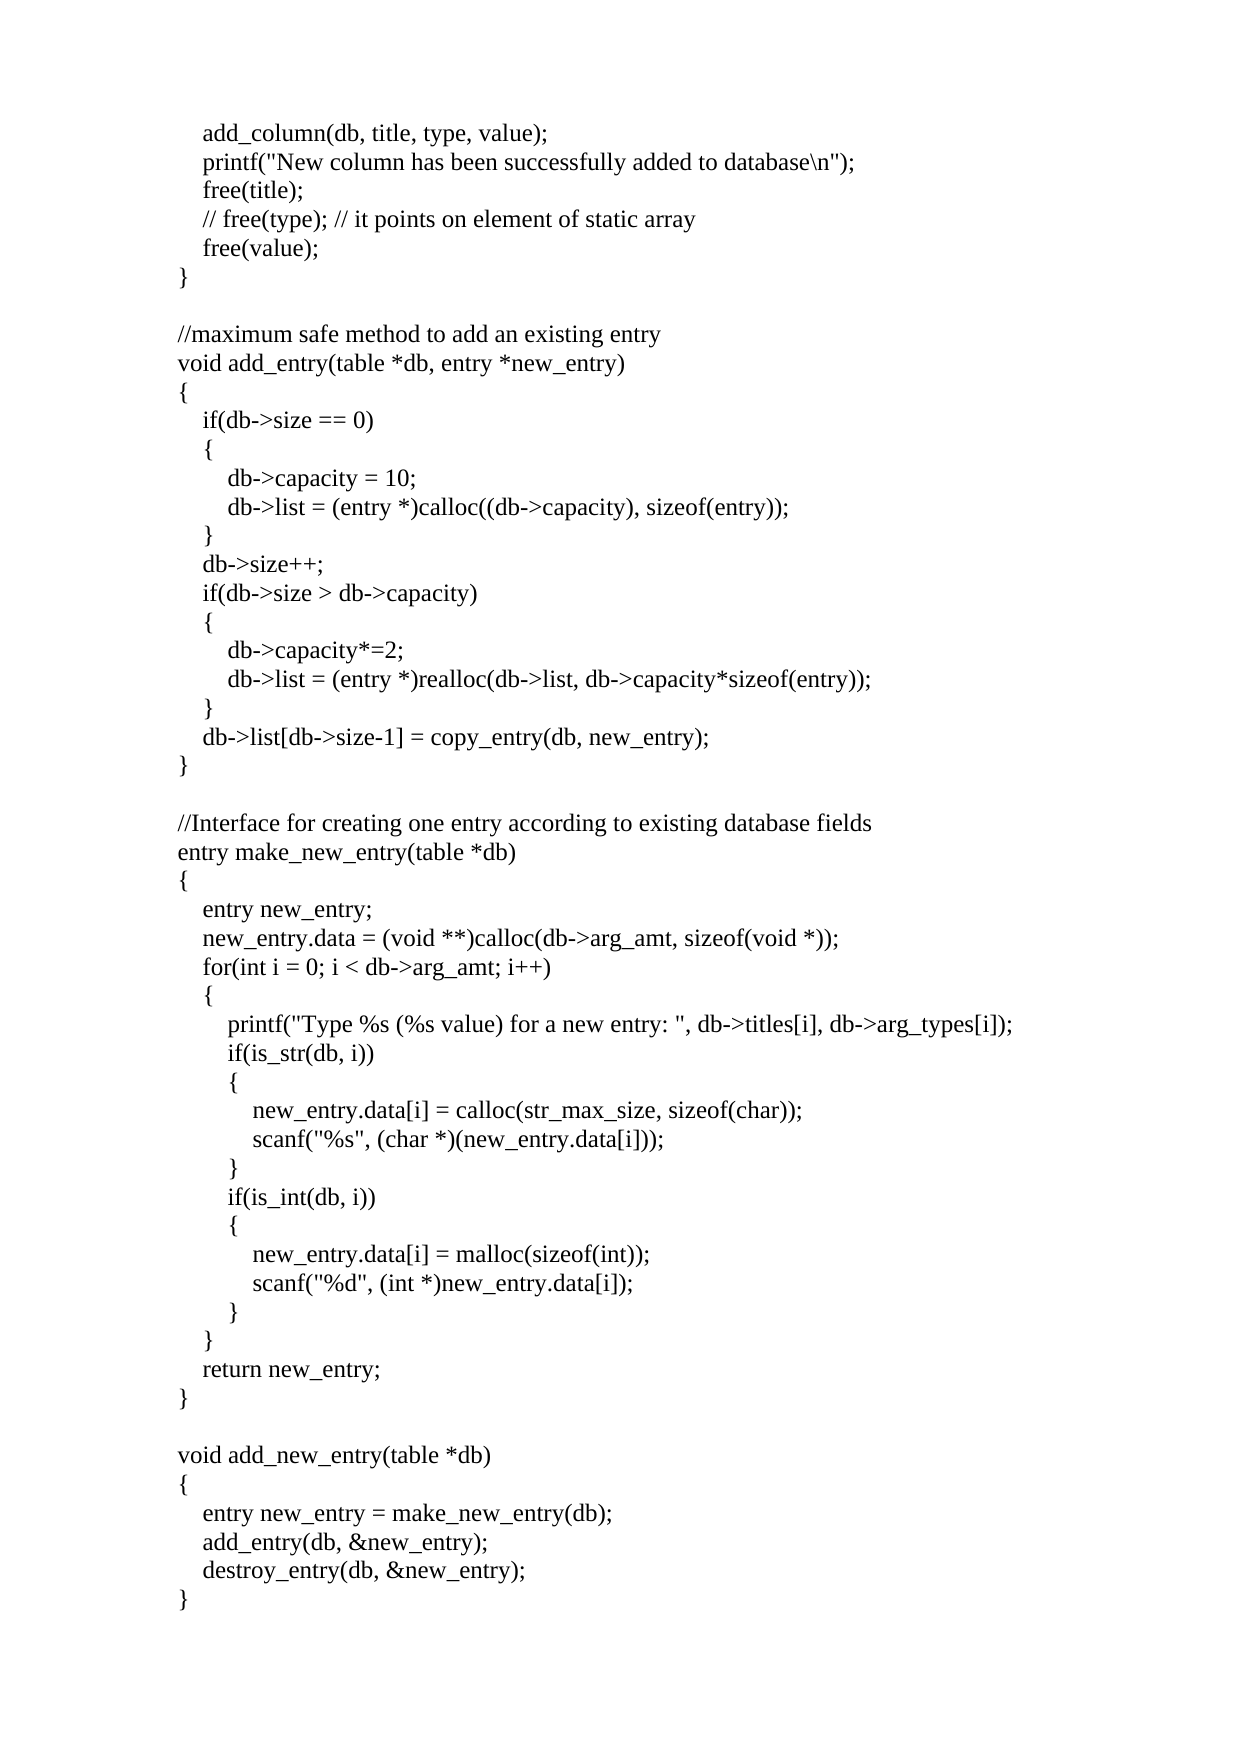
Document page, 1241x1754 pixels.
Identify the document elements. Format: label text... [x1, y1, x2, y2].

text } [177, 1153, 1152, 1182]
text { [177, 981, 1152, 1009]
text { [177, 377, 1152, 406]
text scanf("%d", (int *)new_entry.data[i]); [177, 1268, 1152, 1297]
text entry new_entry; [177, 894, 1152, 923]
text } [177, 1584, 1152, 1613]
text printf("New column has been successfully added to database\n"); [177, 147, 1152, 176]
text entry new_entry = make_new_entry(db); [177, 1498, 1152, 1527]
text new_entry.data[i] = calloc(str_max_size, sizeof(char)); [177, 1096, 1152, 1124]
text { [177, 607, 1152, 636]
text if(db->size > db->capacity) [177, 578, 1152, 607]
text { [177, 1211, 1152, 1239]
text void add_new_entry(table *db) [177, 1441, 1152, 1469]
text { [177, 1469, 1152, 1498]
text db->size++; [177, 549, 1152, 578]
text if(is_int(db, i)) [177, 1182, 1152, 1211]
text free(title); [177, 176, 1152, 204]
text for(int i = 0; i < db->arg_amt; i++) [177, 952, 1152, 981]
text void add_entry(table *db, entry *new_entry) [177, 348, 1152, 377]
text add_column(db, title, type, value); [177, 118, 1152, 147]
text db->capacity = 10; [177, 463, 1152, 492]
text } [177, 1297, 1152, 1326]
text add_entry(db, &new_entry); [177, 1527, 1152, 1556]
text if(db->size == 0) [177, 406, 1152, 434]
text db->list = (entry *)calloc((db->capacity), sizeof(entry)); [177, 492, 1152, 521]
text new_entry.data[i] = malloc(sizeof(int)); [177, 1239, 1152, 1268]
text { [177, 434, 1152, 463]
text } [177, 262, 1152, 291]
text if(is_str(db, i)) [177, 1038, 1152, 1067]
text { [177, 1067, 1152, 1096]
text scanf("%s", (char *)(new_entry.data[i])); [177, 1124, 1152, 1153]
text //maximum safe method to add an existing entry [177, 319, 1152, 348]
text db->list = (entry *)realloc(db->list, db->capacity*sizeof(entry)); [177, 664, 1152, 693]
text } [177, 751, 1152, 779]
text free(value); [177, 233, 1152, 262]
text } [177, 693, 1152, 722]
text { [177, 866, 1152, 894]
text printf("Type %s (%s value) for a new entry: ", db->titles[i], db->arg_types[i]); [177, 1009, 1152, 1038]
text } [177, 1383, 1152, 1412]
text new_entry.data = (void **)calloc(db->arg_amt, sizeof(void *)); [177, 923, 1152, 952]
text db->list[db->size-1] = copy_entry(db, new_entry); [177, 722, 1152, 751]
text return new_entry; [177, 1354, 1152, 1383]
text } [177, 1326, 1152, 1354]
text // free(type); // it points on element of static array [177, 204, 1152, 233]
text entry make_new_entry(table *db) [177, 837, 1152, 866]
text db->capacity*=2; [177, 636, 1152, 664]
text } [177, 521, 1152, 549]
text //Interface for creating one entry according to existing database fields [177, 808, 1152, 837]
text destroy_entry(db, &new_entry); [177, 1556, 1152, 1584]
